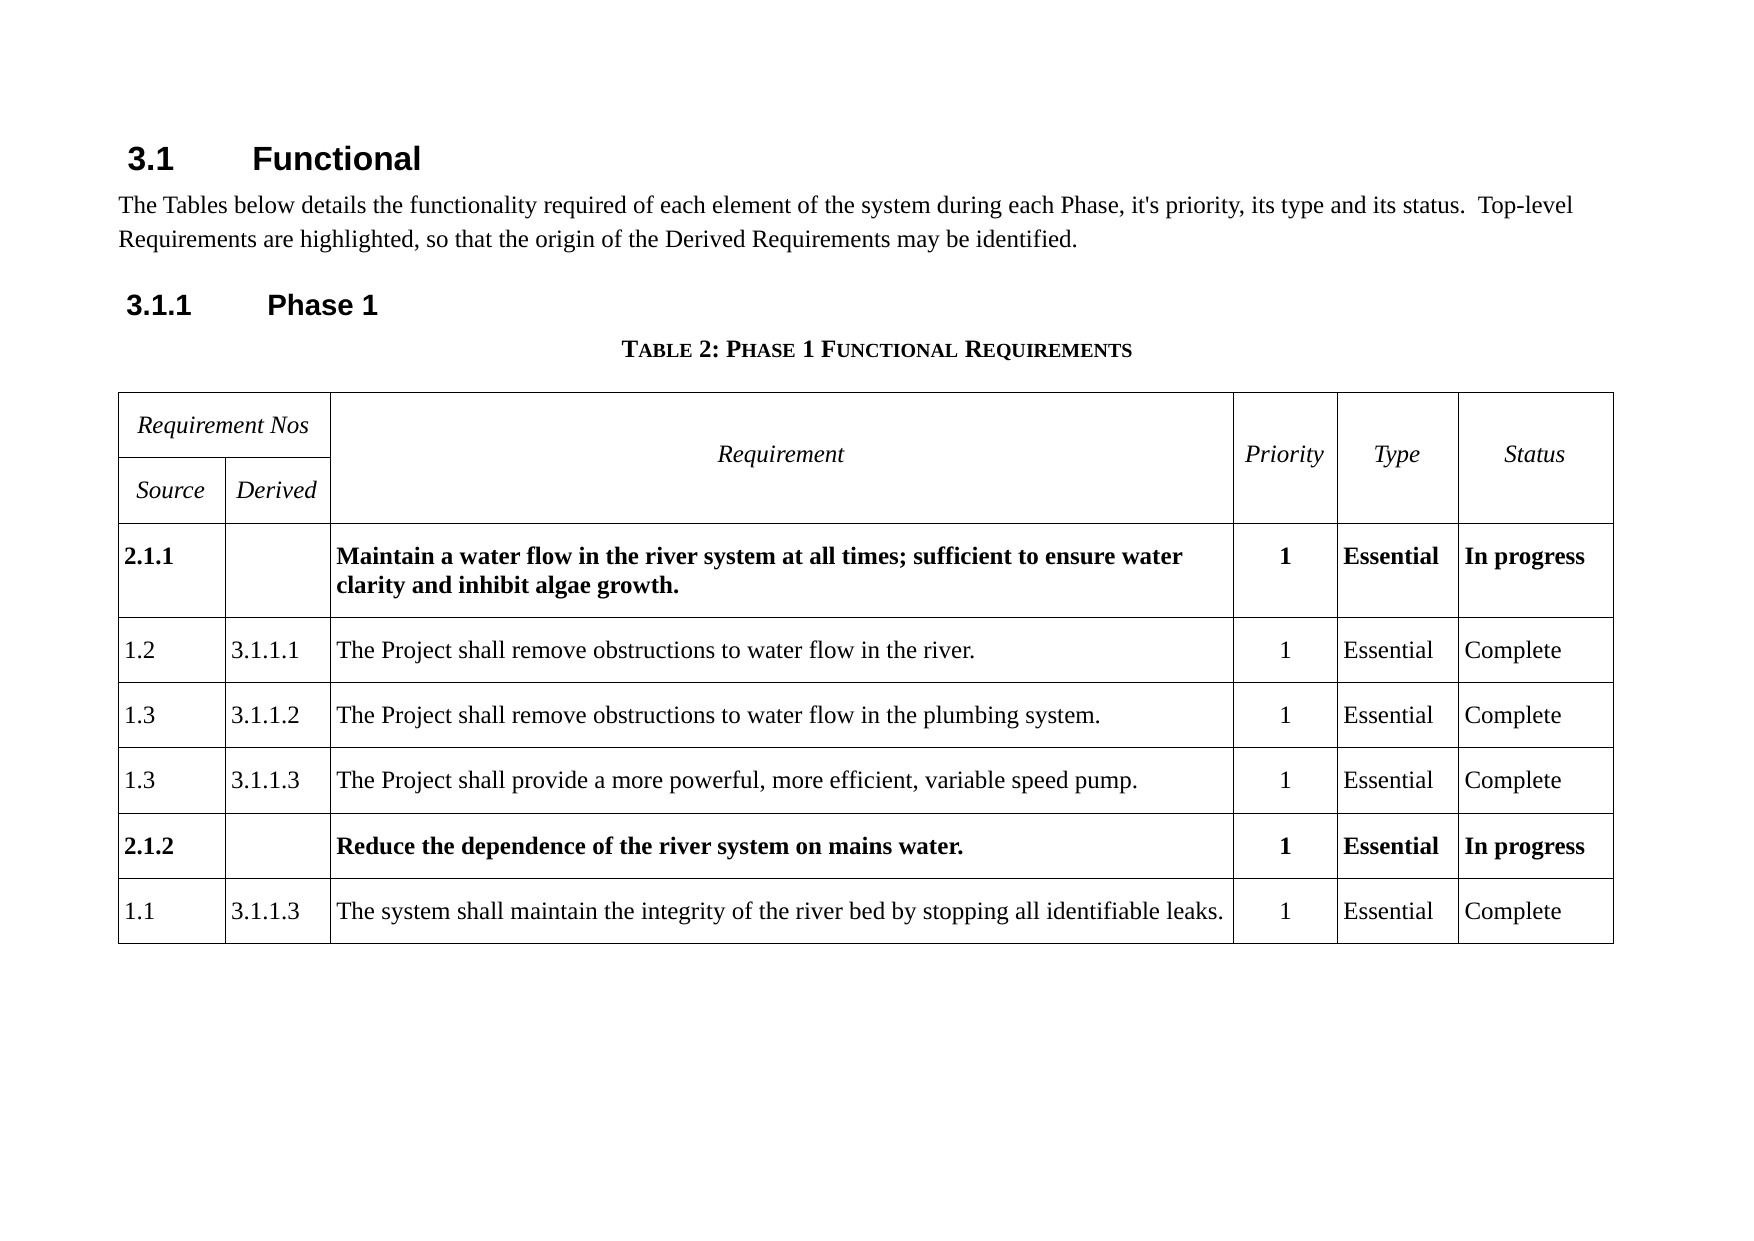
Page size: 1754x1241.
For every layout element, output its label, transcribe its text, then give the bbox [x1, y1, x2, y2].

subtitle Functional [118, 139, 1636, 178]
table_cell 1 [1234, 748, 1337, 813]
table_cell The Project shall remove obstructions to water flow in the plumbing system. [331, 683, 1233, 747]
table_cell Reduce the dependence of the river system on mains water. [331, 814, 1233, 878]
table_cell 1 [1234, 683, 1337, 747]
table_header Requirement [331, 393, 1233, 523]
table_cell 1 [1234, 618, 1337, 682]
table_cell 1.3 [119, 748, 225, 813]
table_cell Essential [1338, 879, 1458, 943]
table_header Priority [1234, 393, 1337, 523]
table_cell Essential [1338, 618, 1458, 682]
table_cell Essential [1338, 683, 1458, 747]
table_cell Derived [226, 458, 330, 523]
table_cell In progress [1459, 524, 1613, 617]
table_cell 1.3 [119, 683, 225, 747]
table_cell 1.2 [119, 618, 225, 682]
table_cell Source [119, 458, 225, 523]
table_cell 3.1.1.2 [226, 683, 330, 747]
table_cell 2.1.1 [119, 524, 225, 617]
table_header Requirement Nos [119, 393, 330, 457]
table_cell [226, 524, 330, 617]
table_cell 1 [1234, 524, 1337, 617]
table_cell The Project shall remove obstructions to water flow in the river. [331, 618, 1233, 682]
table_cell 1 [1234, 879, 1337, 943]
table_cell [226, 814, 330, 878]
table_cell The Project shall provide a more powerful, more efficient, variable speed pump. [331, 748, 1233, 813]
table_cell In progress [1459, 814, 1613, 878]
table_cell 3.1.1.1 [226, 618, 330, 682]
table_cell 1 [1234, 814, 1337, 878]
table_header Type [1338, 393, 1458, 523]
subtitle Phase 1 [118, 288, 1636, 322]
table_cell 3.1.1.3 [226, 879, 330, 943]
table_cell Maintain a water flow in the river system at all times; sufficient to ensure water clarity and inhibit algae growth. [331, 524, 1233, 617]
table_cell 2.1.2 [119, 814, 225, 878]
table_cell Complete [1459, 748, 1613, 813]
table_cell Complete [1459, 879, 1613, 943]
subtitle Table 2: Phase 1 Functional Requirements [118, 334, 1636, 363]
table_cell 1.1 [119, 879, 225, 943]
table_cell The system shall maintain the integrity of the river bed by stopping all identifiable leaks. [331, 879, 1233, 943]
table_cell Essential [1338, 814, 1458, 878]
text The Tables below details the functionality required of each element of the system during each Phase, it's priority, its type and its status. Top-level Requirements are highlighted, so that the origin of the Derived Requirements may be identified. [118, 190, 1636, 253]
table_cell Essential [1338, 748, 1458, 813]
table_cell 3.1.1.3 [226, 748, 330, 813]
table_header Status [1459, 393, 1613, 523]
table_cell Complete [1459, 683, 1613, 747]
table_cell Essential [1338, 524, 1458, 617]
table_cell Complete [1459, 618, 1613, 682]
